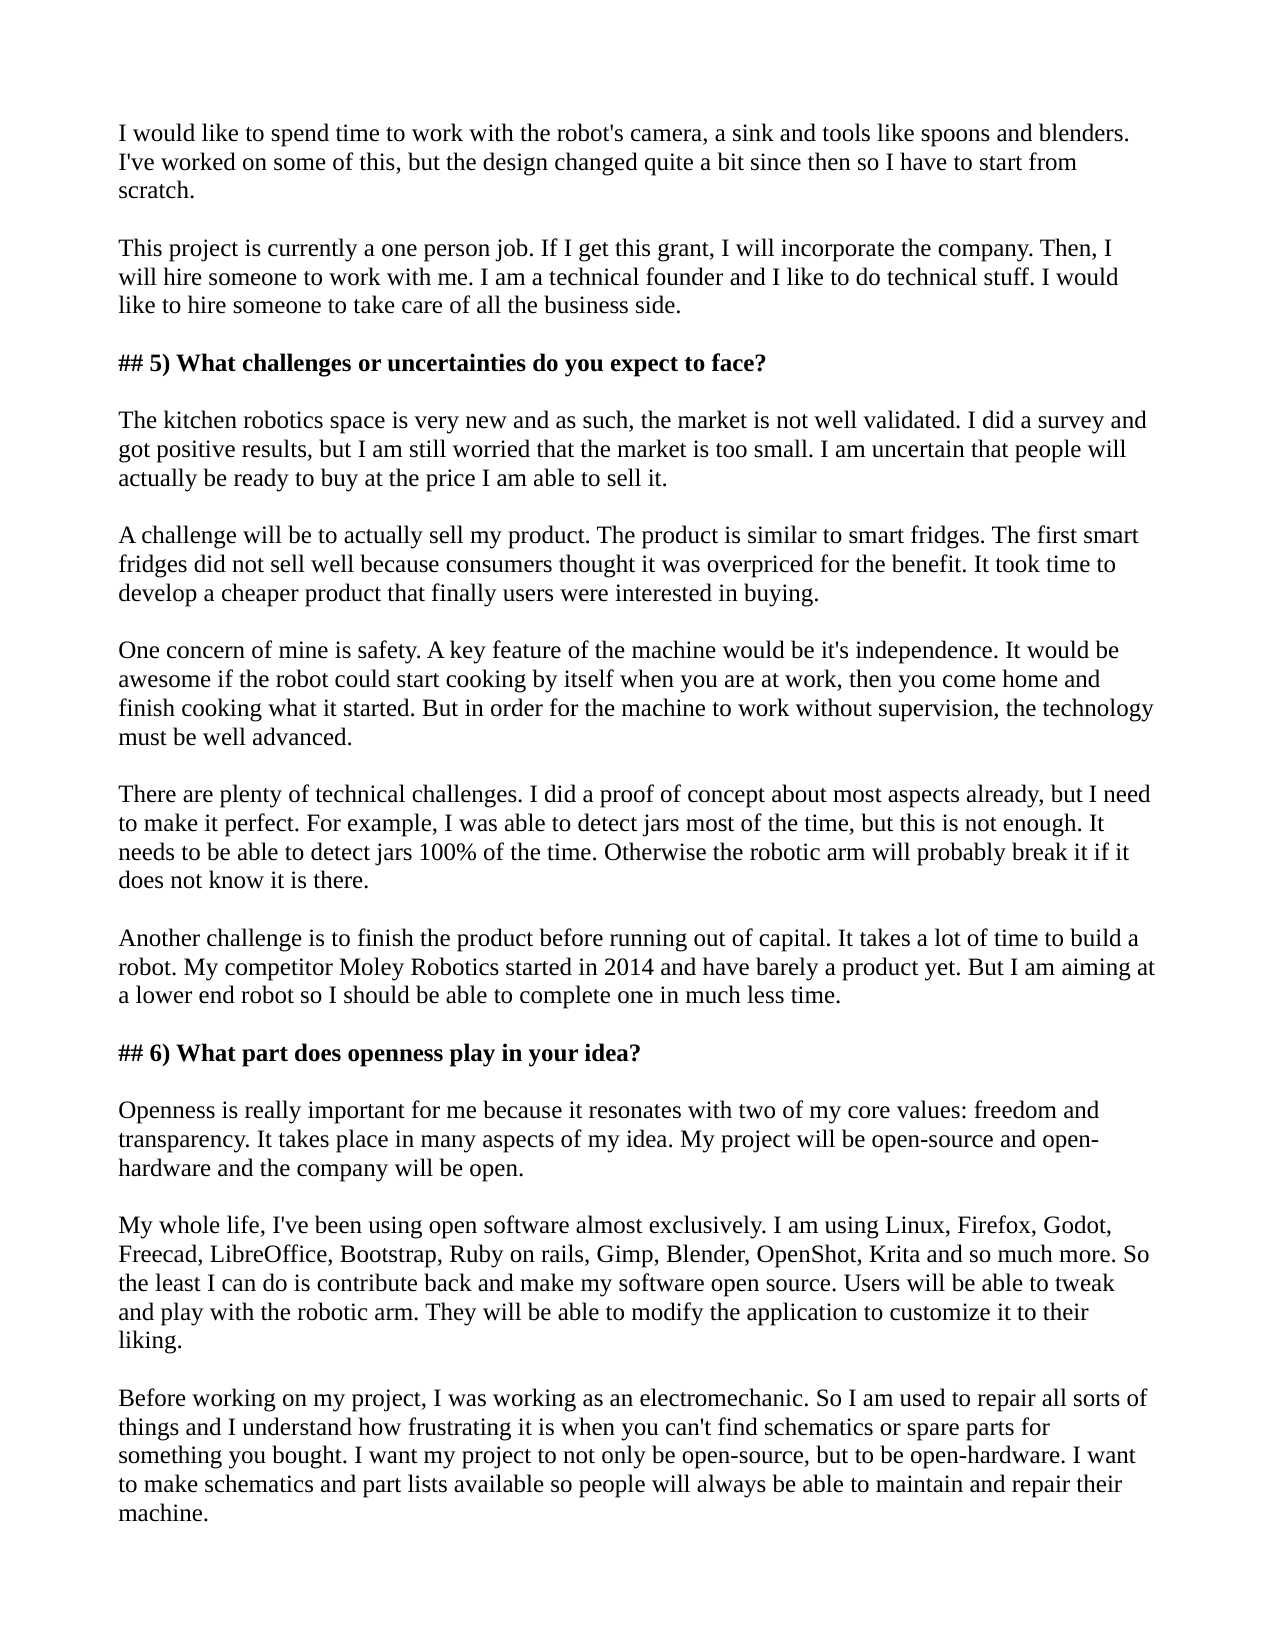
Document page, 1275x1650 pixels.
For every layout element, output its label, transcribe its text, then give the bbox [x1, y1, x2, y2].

text Openness is really important for me because it resonates with two of my core values: freedom and transparency. It takes place in many aspects of my idea. My project will be open-source and open-hardware and the company will be open. [118, 1096, 1157, 1182]
text Another challenge is to finish the product before running out of capital. It takes a lot of time to build a robot. My competitor Moley Robotics started in 2014 and have barely a product yet. But I am aiming at a lower end robot so I should be able to complete one in much less time. [118, 923, 1157, 1009]
text One concern of mine is safety. A key feature of the machine would be it's independence. It would be awesome if the robot could start cooking by itself when you are at work, then you come home and finish cooking what it started. But in order for the machine to work without supervision, the technology must be well advanced. [118, 636, 1157, 751]
text There are plenty of technical challenges. I did a proof of concept about most aspects already, but I need to make it perfect. For example, I was able to detect jars most of the time, but this is not enough. It needs to be able to detect jars 100% of the time. Otherwise the robotic arm will probably break it if it does not know it is there. [118, 779, 1157, 894]
text Before working on my project, I was working as an electromechanic. So I am used to repair all sorts of things and I understand how frustrating it is when you can't find schematics or spare parts for something you bought. I want my project to not only be open-source, but to be open-hardware. I want to make schematics and part lists available so people will always be able to maintain and repair their machine. [118, 1383, 1157, 1527]
text My whole life, I've been using open software almost exclusively. I am using Linux, Firefox, Godot, Freecad, LibreOffice, Bootstrap, Ruby on rails, Gimp, Blender, OpenShot, Krita and so much more. So the least I can do is contribute back and make my software open source. Users will be able to tweak and play with the robotic arm. They will be able to modify the application to customize it to their liking. [118, 1211, 1157, 1354]
text ## 5) What challenges or uncertainties do you expect to face? [118, 348, 1157, 377]
text The kitchen robotics space is very new and as such, the market is not well validated. I did a survey and got positive results, but I am still worried that the market is too small. I am uncertain that people will actually be ready to buy at the price I am able to sell it. [118, 406, 1157, 492]
text This project is currently a one person job. If I get this grant, I will incorporate the company. Then, I will hire someone to work with me. I am a technical founder and I like to do technical stuff. I would like to hire someone to take care of all the business side. [118, 233, 1157, 319]
text A challenge will be to actually sell my product. The product is similar to smart fridges. The first smart fridges did not sell well because consumers thought it was overpriced for the benefit. It took time to develop a cheaper product that finally users were interested in buying. [118, 521, 1157, 607]
text I would like to spend time to work with the robot's camera, a sink and tools like spoons and blenders. I've worked on some of this, but the design changed quite a bit since then so I have to start from scratch. [118, 118, 1157, 204]
text ## 6) What part does openness play in your idea? [118, 1038, 1157, 1067]
